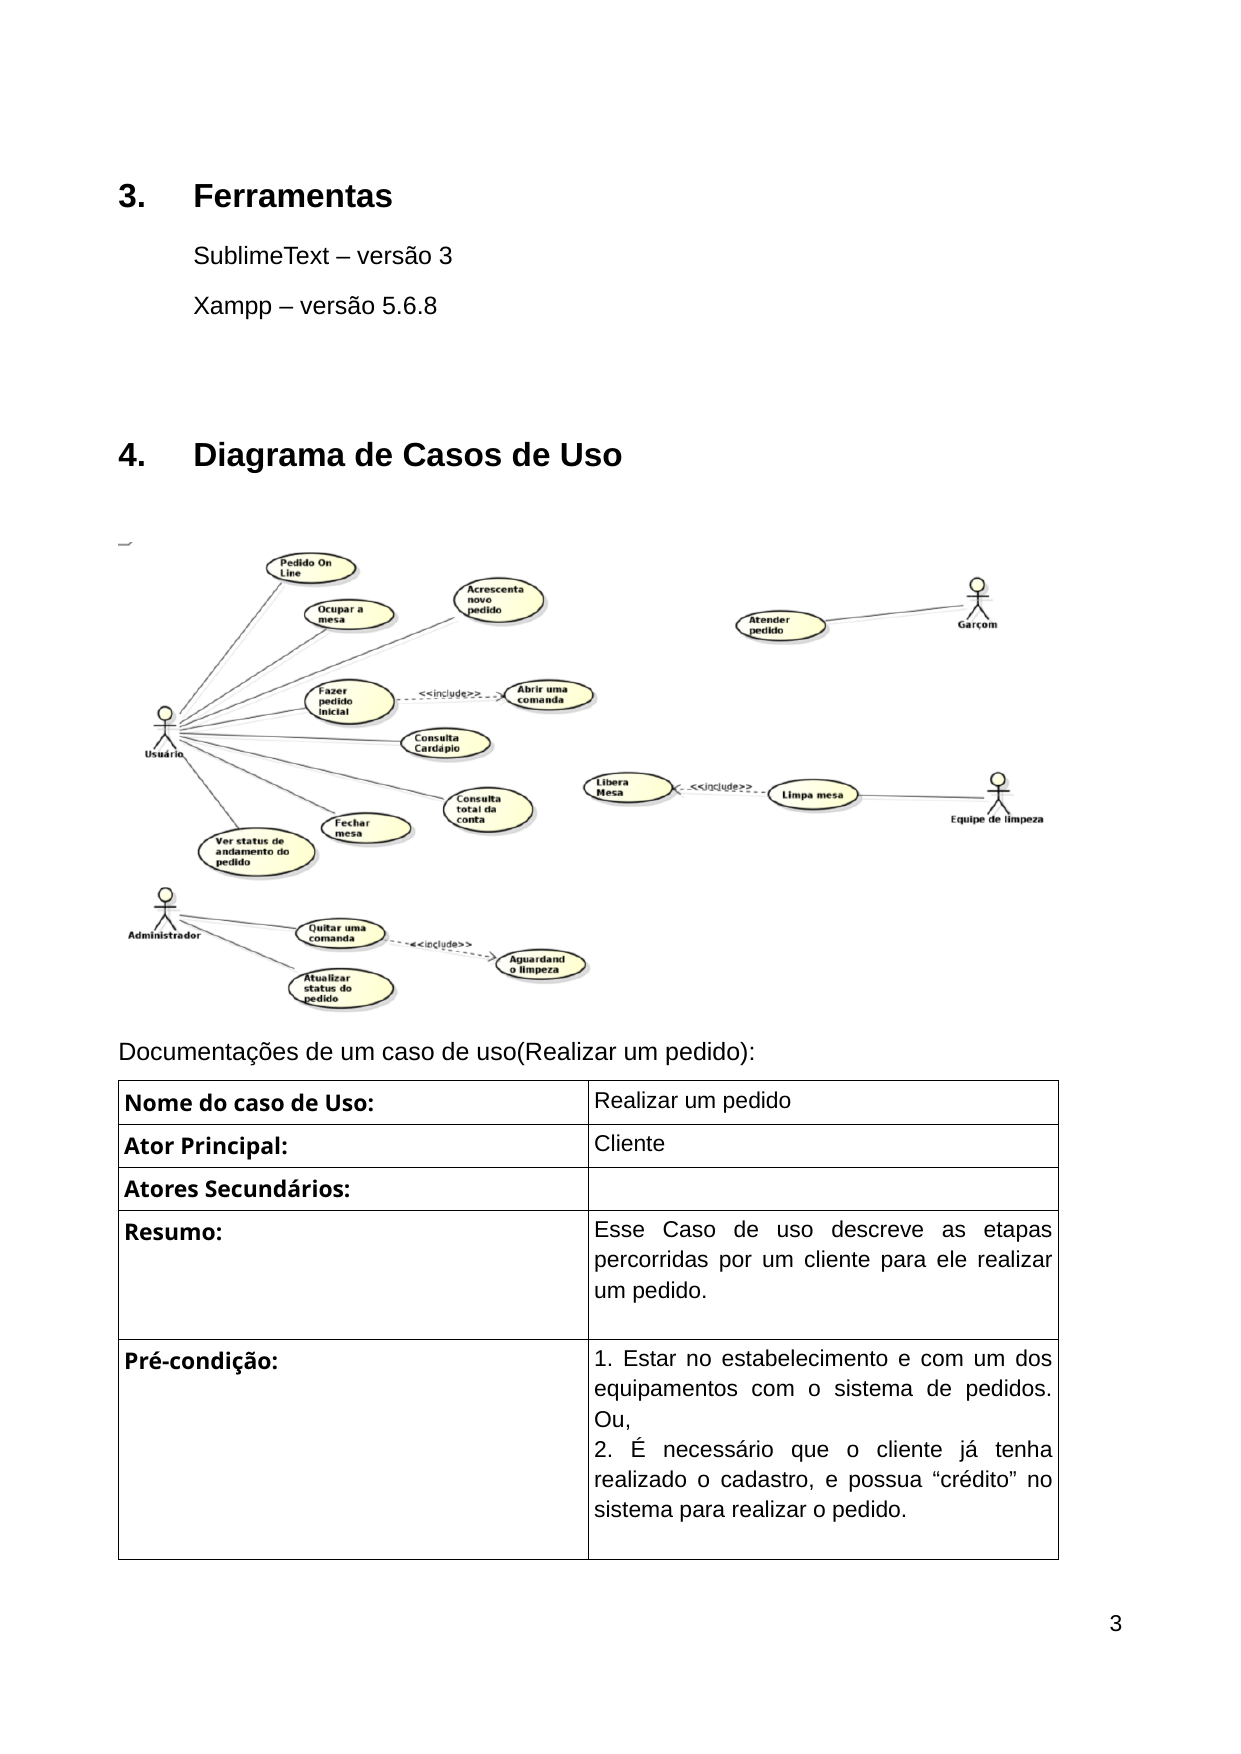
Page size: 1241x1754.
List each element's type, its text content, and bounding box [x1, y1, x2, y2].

table_cell Resumo: [119, 1211, 588, 1339]
text 4. Diagrama de Casos de Uso [118, 435, 1122, 473]
text Documentações de um caso de uso(Realizar um pedido): [118, 536, 1122, 1066]
picture [118, 542, 1059, 1038]
text Xampp – versão 5.6.8 [118, 291, 1122, 320]
table_header Realizar um pedido [589, 1081, 1058, 1123]
table_cell Cliente [589, 1125, 1058, 1167]
text 3. Ferramentas [118, 176, 1122, 214]
table_cell Atores Secundários: [119, 1168, 588, 1210]
table_header Nome do caso de Uso: [119, 1081, 588, 1123]
table_cell Esse Caso de uso descreve as etapas percorridas por um cliente para ele realizar um pedido. [589, 1211, 1058, 1339]
table_cell [589, 1168, 1058, 1210]
text SublimeText – versão 3 [118, 233, 1122, 272]
table_cell Pré-condição: [119, 1340, 588, 1558]
table_cell Ator Principal: [119, 1125, 588, 1167]
table_cell 1. Estar no estabelecimento e com um dos equipamentos com o sistema de pedidos. Ou, 2. É necessário que o cliente já tenha realizado o cadastro, e possua “crédito” no sistema para realizar o pedido. [589, 1340, 1058, 1558]
